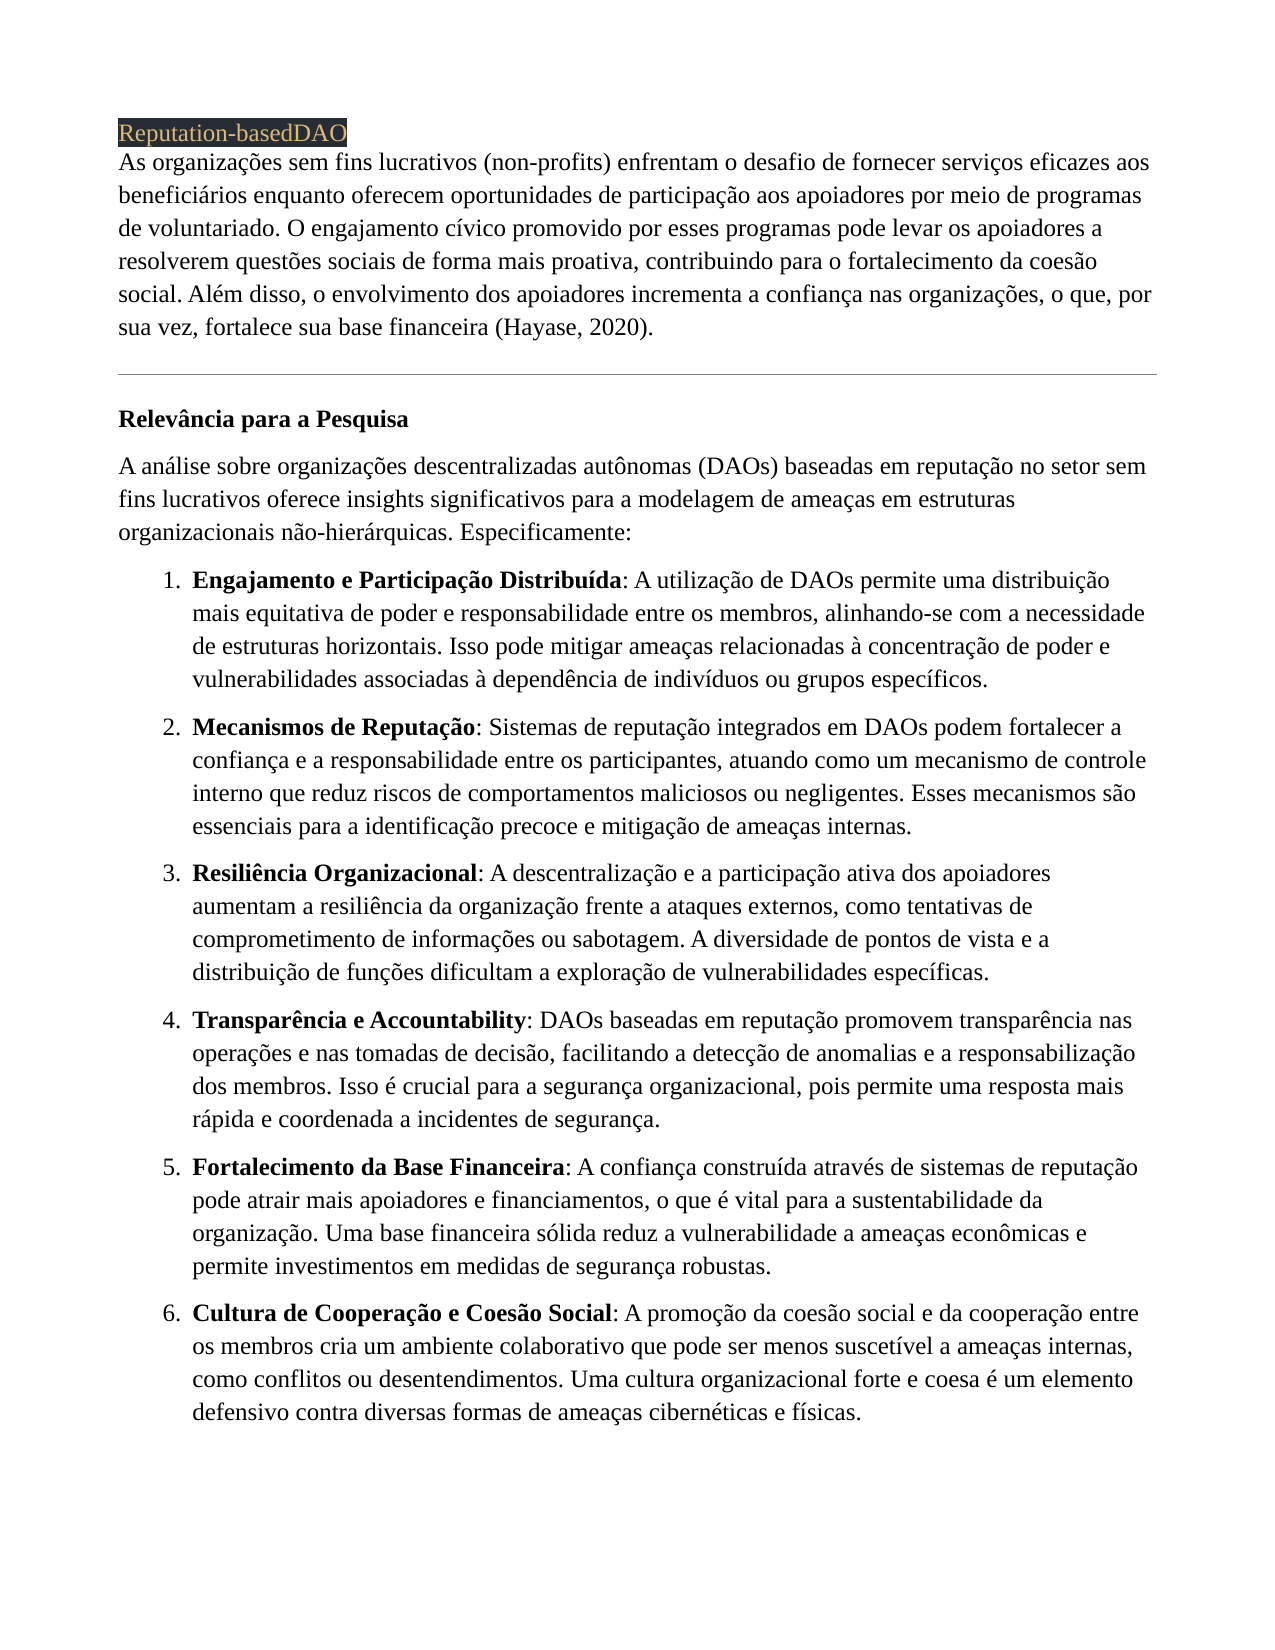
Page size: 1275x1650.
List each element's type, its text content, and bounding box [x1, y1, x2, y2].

list Fortalecimento da Base Financeira: A confiança construída através de sistemas de reputação pode atrair mais apoiadores e financiamentos, o que é vital para a sustentabilidade da organização. Uma base financeira sólida reduz a vulnerabilidade a ameaças econômicas e permite investimentos em medidas de segurança robustas. [162, 1152, 1157, 1279]
text A análise sobre organizações descentralizadas autônomas (DAOs) baseadas em reputação no setor sem fins lucrativos oferece insights significativos para a modelagem de ameaças em estruturas organizacionais não-hierárquicas. Especificamente: [118, 451, 1157, 546]
list Cultura de Cooperação e Coesão Social: A promoção da coesão social e da cooperação entre os membros cria um ambiente colaborativo que pode ser menos suscetível a ameaças internas, como conflitos ou desentendimentos. Uma cultura organizacional forte e coesa é um elemento defensivo contra diversas formas de ameaças cibernéticas e físicas. [162, 1298, 1157, 1426]
list Mecanismos de Reputação: Sistemas de reputação integrados em DAOs podem fortalecer a confiança e a responsabilidade entre os participantes, atuando como um mecanismo de controle interno que reduz riscos de comportamentos maliciosos ou negligentes. Esses mecanismos são essenciais para a identificação precoce e mitigação de ameaças internas. [162, 712, 1157, 839]
text As organizações sem fins lucrativos (non-profits) enfrentam o desafio de fornecer serviços eficazes aos beneficiários enquanto oferecem oportunidades de participação aos apoiadores por meio de programas de voluntariado. O engajamento cívico promovido por esses programas pode levar os apoiadores a resolverem questões sociais de forma mais proativa, contribuindo para o fortalecimento da coesão social. Além disso, o envolvimento dos apoiadores incrementa a confiança nas organizações, o que, por sua vez, fortalece sua base financeira (Hayase, 2020). [118, 147, 1157, 341]
list Engajamento e Participação Distribuída: A utilização de DAOs permite uma distribuição mais equitativa de poder e responsabilidade entre os membros, alinhando-se com a necessidade de estruturas horizontais. Isso pode mitigar ameaças relacionadas à concentração de poder e vulnerabilidades associadas à dependência de indivíduos ou grupos específicos. [162, 565, 1157, 693]
text Reputation-basedDAO [118, 118, 1157, 147]
list Transparência e Accountability: DAOs baseadas em reputação promovem transparência nas operações e nas tomadas de decisão, facilitando a detecção de anomalias e a responsabilização dos membros. Isso é crucial para a segurança organizacional, pois permite uma resposta mais rápida e coordenada a incidentes de segurança. [162, 1005, 1157, 1133]
text Relevância para a Pesquisa [118, 404, 1157, 433]
list Resiliência Organizacional: A descentralização e a participação ativa dos apoiadores aumentam a resiliência da organização frente a ataques externos, como tentativas de comprometimento de informações ou sabotagem. A diversidade de pontos de vista e a distribuição de funções dificultam a exploração de vulnerabilidades específicas. [162, 858, 1157, 986]
